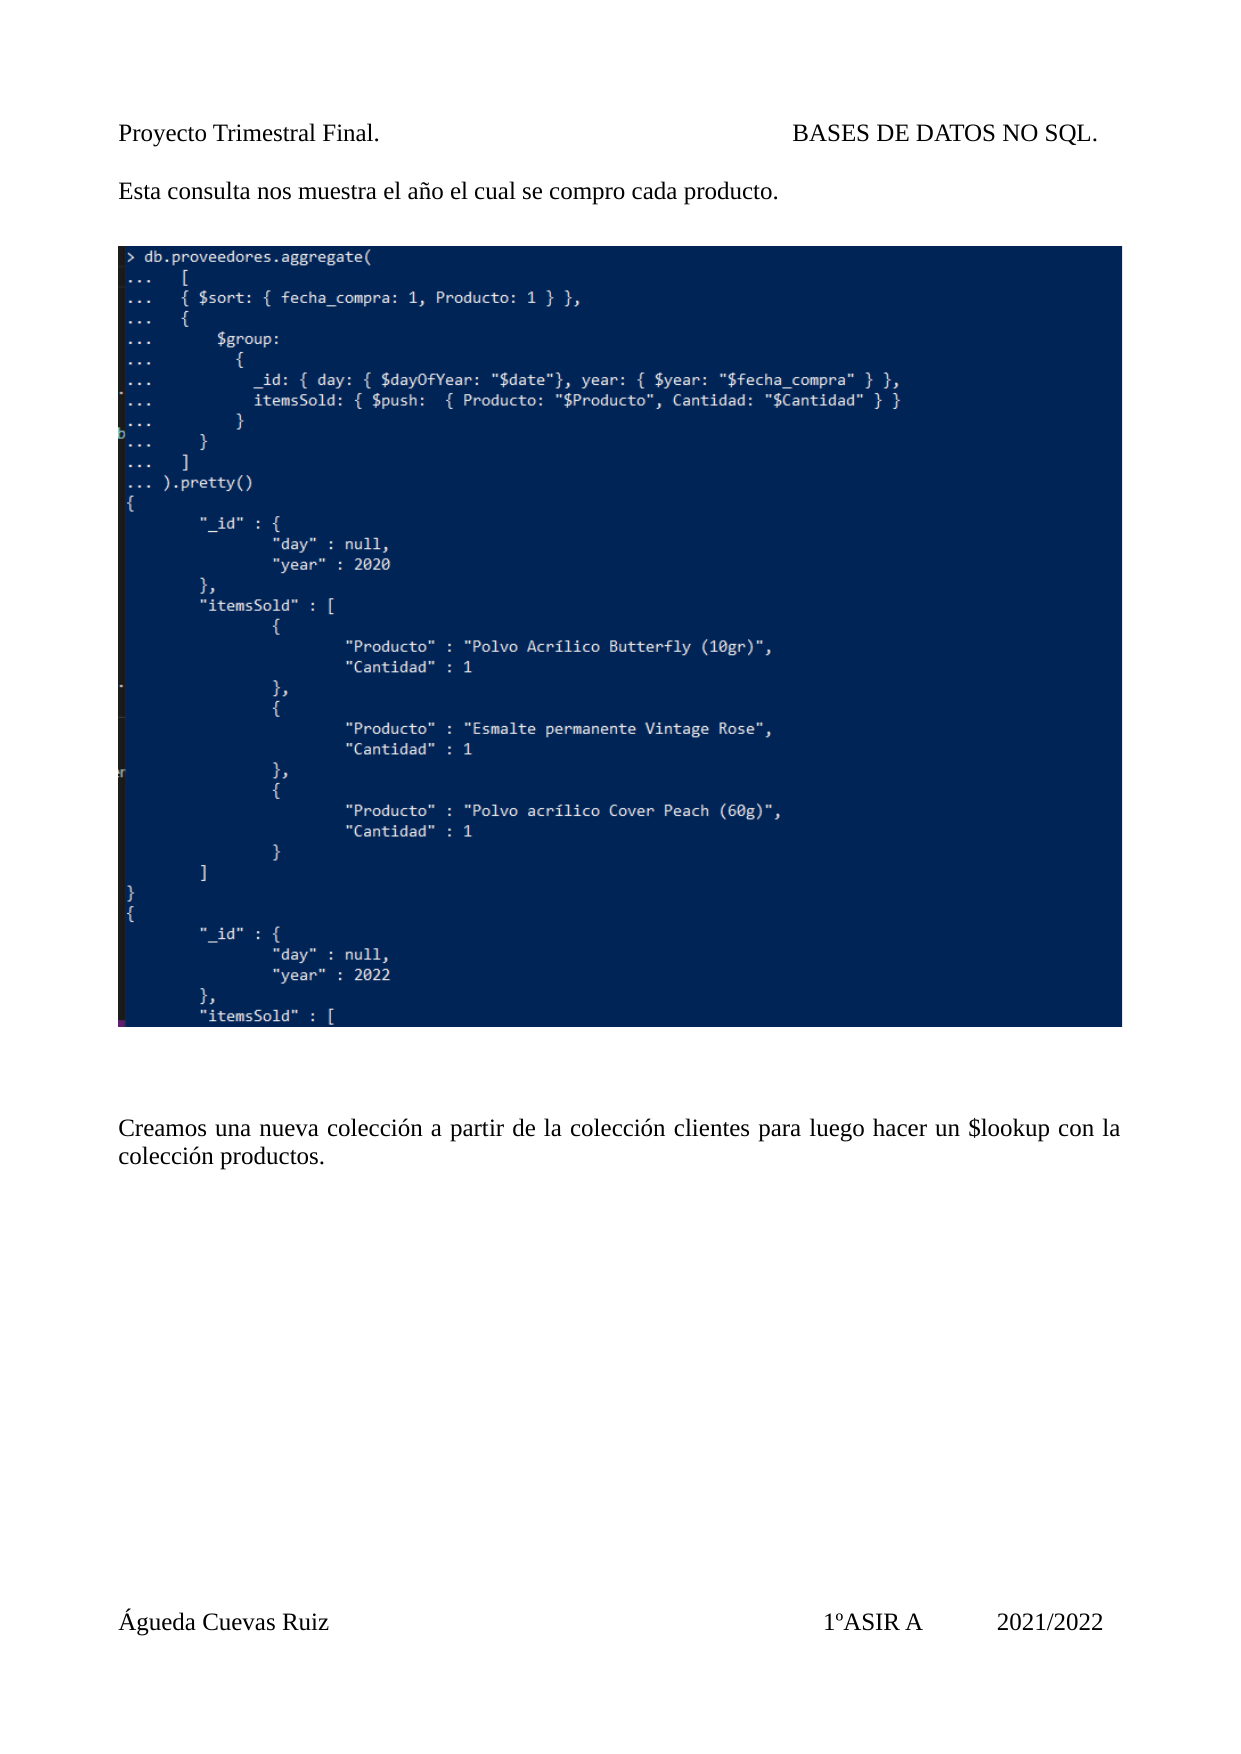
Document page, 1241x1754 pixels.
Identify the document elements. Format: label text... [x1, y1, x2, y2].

picture [118, 246, 1123, 1027]
text Esta consulta nos muestra el año el cual se compro cada producto. [118, 176, 1122, 205]
text Creamos una nueva colección a partir de la colección clientes para luego hacer un $lookup con la colección productos. [118, 1113, 1122, 1170]
